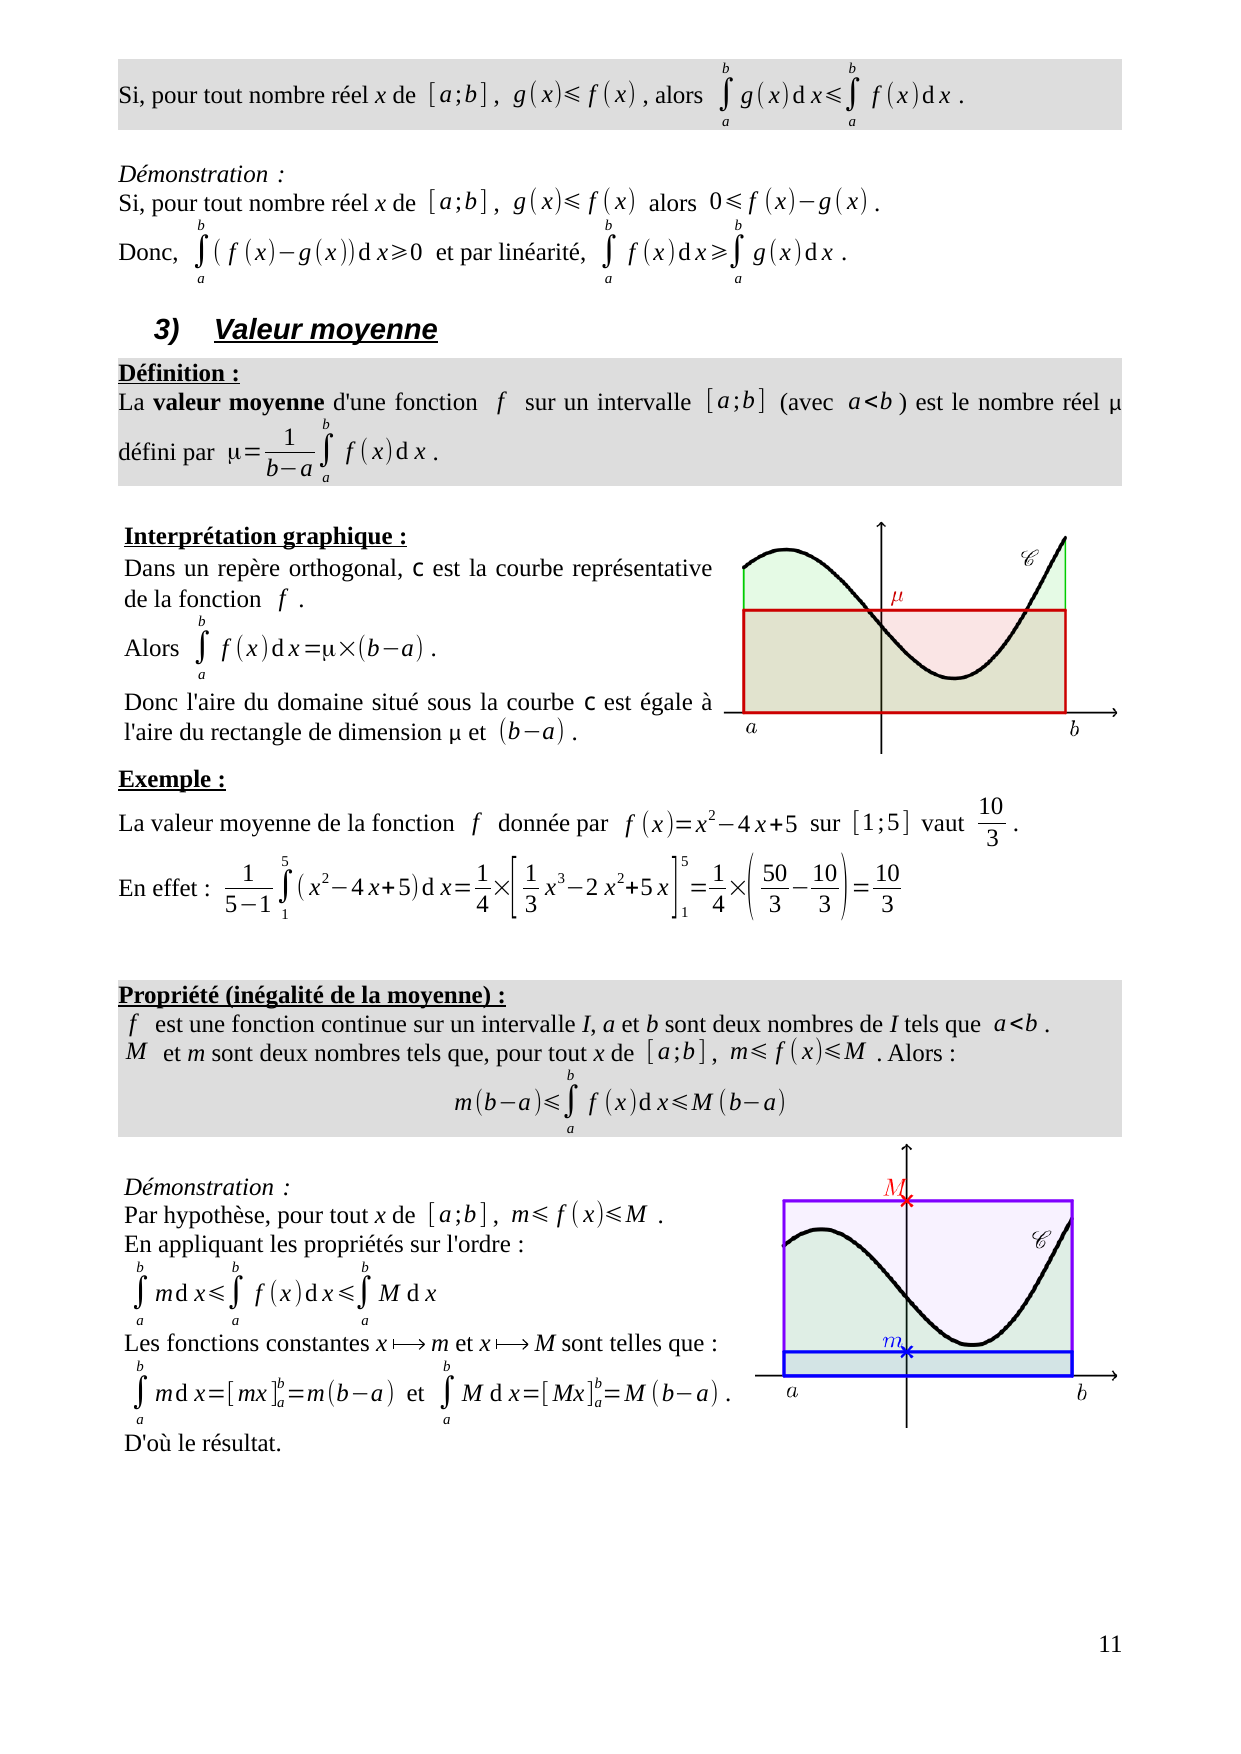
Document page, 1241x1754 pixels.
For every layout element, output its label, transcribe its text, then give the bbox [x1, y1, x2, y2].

table_header Démonstration : Par hypothèse, pour tout x de , . En appliquant les propriétés sur l'ordre : Les fonctions constantes x m et x M sont telles que : et . D'où le résultat. [118, 1137, 749, 1462]
table_header Interprétation graphique : Dans un repère orthogonal, c est la courbe représentative de la fonction . Alors . Donc l'aire du domaine situé sous la courbe c est égale à l'aire du rectangle de dimension  et . [118, 515, 718, 764]
text et m sont deux nombres tels que, pour tout x de , . Alors : [118, 1038, 1122, 1066]
text Exemple : [118, 764, 1122, 793]
text Si, pour tout nombre réel x de , alors . [118, 188, 1122, 216]
text Propriété (inégalité de la moyenne) : [118, 980, 1122, 1009]
text En effet : [118, 852, 1122, 923]
text Démonstration : [118, 159, 1122, 188]
subtitle Valeur moyenne [153, 312, 1122, 346]
text La valeur moyenne d'une fonction sur un intervalle (avec ) est le nombre réel  défini par . [118, 387, 1122, 486]
table_header [718, 515, 1123, 764]
table_header [749, 1137, 1123, 1462]
text La valeur moyenne de la fonction donnée par sur vaut . [118, 793, 1122, 852]
text Donc, et par linéarité, . [118, 216, 1122, 287]
text Si, pour tout nombre réel x de , , alors . [118, 59, 1122, 130]
text est une fonction continue sur un intervalle I, a et b sont deux nombres de I tels que . [118, 1009, 1122, 1038]
text Définition : [118, 358, 1122, 387]
